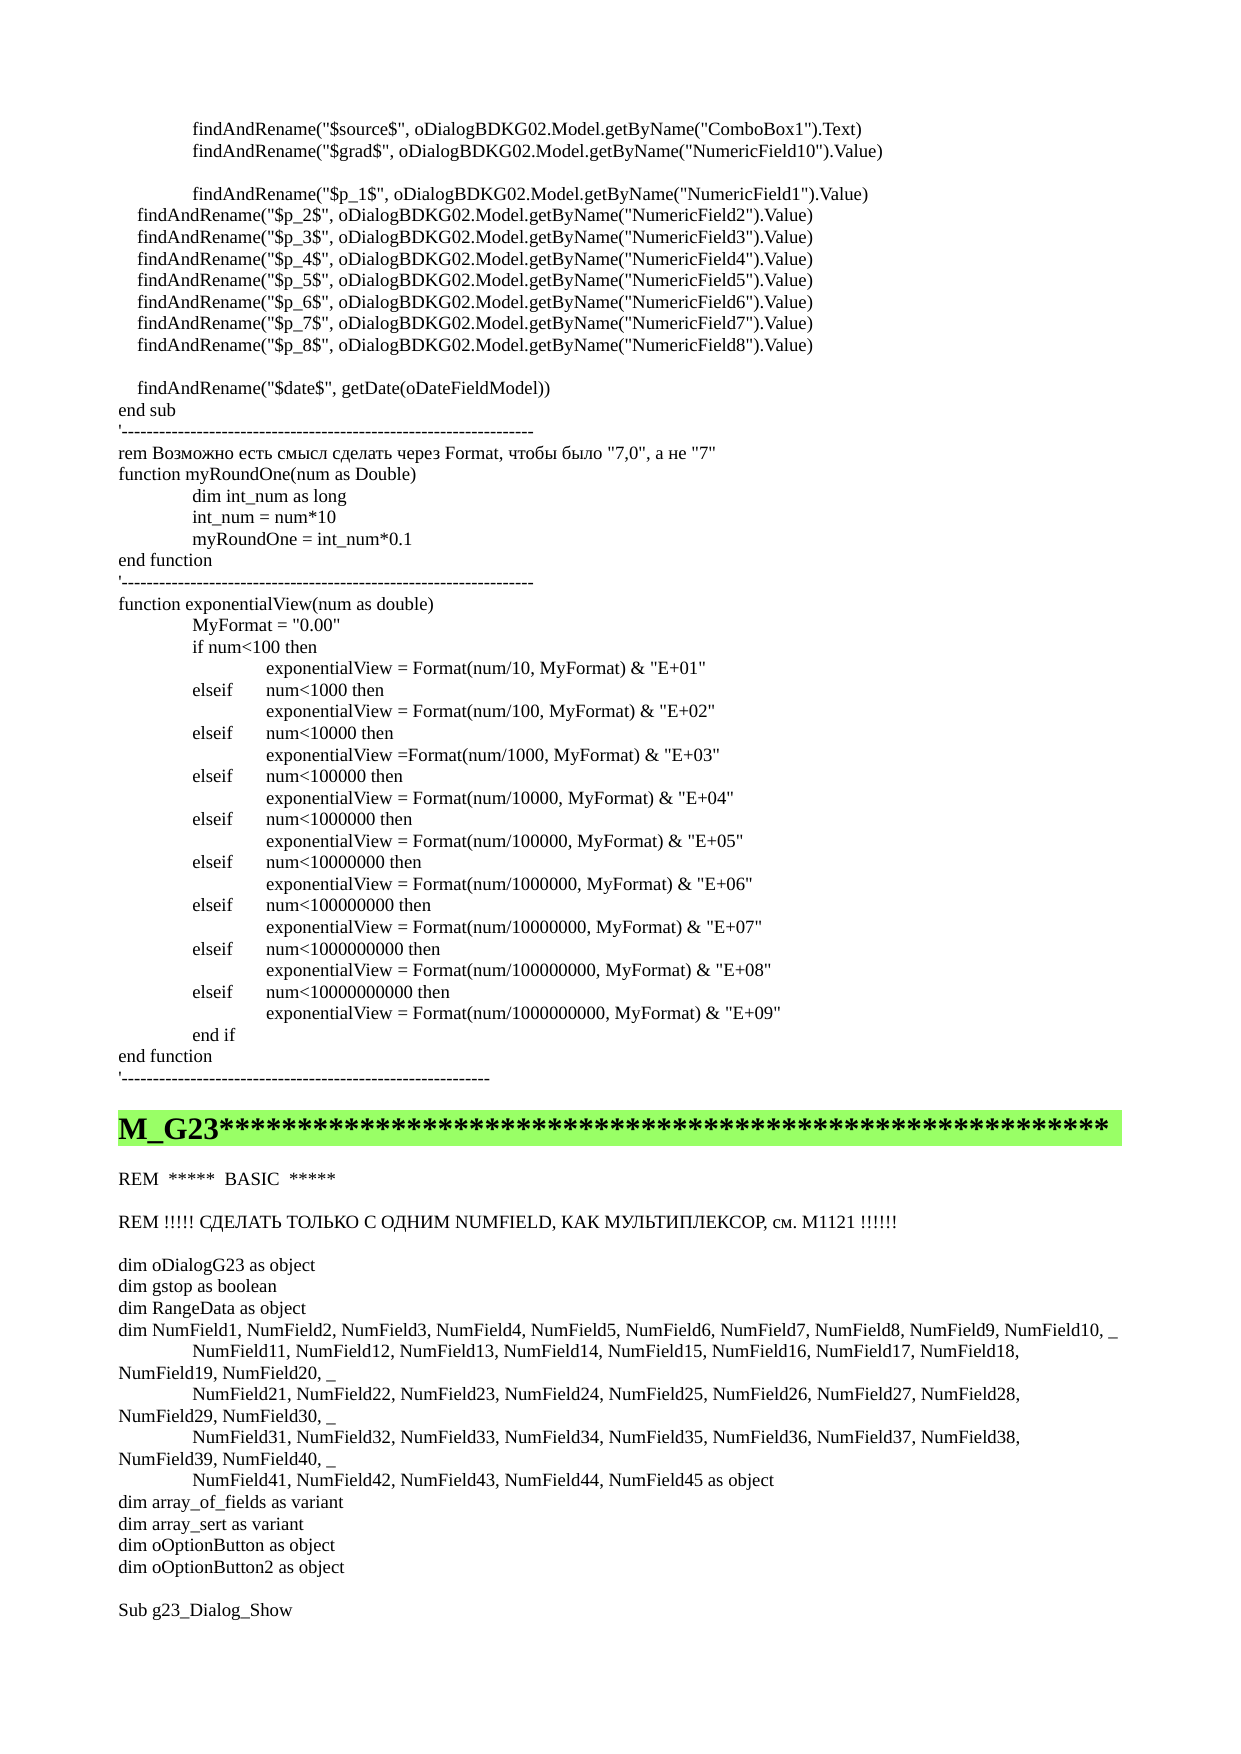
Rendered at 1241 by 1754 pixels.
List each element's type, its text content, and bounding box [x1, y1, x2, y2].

text end if [118, 1024, 1122, 1045]
text MyFormat = "0.00" [118, 614, 1122, 636]
text dim int_num as long [118, 485, 1122, 506]
text end function [118, 549, 1122, 571]
text exponentialView = Format(num/1000000000, MyFormat) & "E+09" [118, 1002, 1122, 1024]
text elseif num<100000 then [118, 765, 1122, 787]
text findAndRename("$source$", oDialogBDKG02.Model.getByName("ComboBox1").Text) [118, 118, 1122, 140]
text '------------------------------------------------------------------ [118, 571, 1122, 592]
text findAndRename("$p_8$", oDialogBDKG02.Model.getByName("NumericField8").Value) [118, 334, 1122, 355]
text exponentialView = Format(num/10000000, MyFormat) & "E+07" [118, 916, 1122, 937]
text rem Возможно есть смысл сделать через Format, чтобы было "7,0", а не "7" [118, 442, 1122, 463]
text dim oOptionButton2 as object [118, 1556, 1122, 1577]
text end function [118, 1045, 1122, 1067]
text dim gstop as boolean [118, 1275, 1122, 1297]
text findAndRename("$date$", getDate(oDateFieldModel)) [118, 377, 1122, 398]
text elseif num<1000000000 then [118, 937, 1122, 959]
text elseif num<10000 then [118, 722, 1122, 743]
text exponentialView = Format(num/100, MyFormat) & "E+02" [118, 700, 1122, 722]
text dim oOptionButton as object [118, 1534, 1122, 1556]
text NumField31, NumField32, NumField33, NumField34, NumField35, NumField36, NumField37, NumField38, NumField39, NumField40, _ [118, 1426, 1122, 1469]
text dim NumField1, NumField2, NumField3, NumField4, NumField5, NumField6, NumField7, NumField8, NumField9, NumField10, _ [118, 1318, 1122, 1340]
text elseif num<10000000000 then [118, 981, 1122, 1002]
text dim array_of_fields as variant [118, 1491, 1122, 1512]
text exponentialView = Format(num/100000000, MyFormat) & "E+08" [118, 959, 1122, 981]
text dim oDialogG23 as object [118, 1254, 1122, 1275]
text '------------------------------------------------------------------ [118, 420, 1122, 442]
text function exponentialView(num as double) [118, 592, 1122, 614]
text '----------------------------------------------------------- [118, 1067, 1122, 1088]
text elseif num<1000 then [118, 679, 1122, 700]
text findAndRename("$p_1$", oDialogBDKG02.Model.getByName("NumericField1").Value) [118, 183, 1122, 204]
text exponentialView = Format(num/10000, MyFormat) & "E+04" [118, 787, 1122, 808]
text REM ***** BASIC ***** [118, 1167, 1122, 1189]
text exponentialView = Format(num/100000, MyFormat) & "E+05" [118, 830, 1122, 851]
text NumField21, NumField22, NumField23, NumField24, NumField25, NumField26, NumField27, NumField28, NumField29, NumField30, _ [118, 1383, 1122, 1426]
text function myRoundOne(num as Double) [118, 463, 1122, 485]
text elseif num<1000000 then [118, 808, 1122, 830]
text M_G23********************************************************* [118, 1110, 1122, 1146]
text exponentialView =Format(num/1000, MyFormat) & "E+03" [118, 743, 1122, 765]
text elseif num<100000000 then [118, 894, 1122, 916]
text findAndRename("$p_5$", oDialogBDKG02.Model.getByName("NumericField5").Value) [118, 269, 1122, 291]
text elseif num<10000000 then [118, 851, 1122, 873]
text dim array_sert as variant [118, 1512, 1122, 1534]
text findAndRename("$grad$", oDialogBDKG02.Model.getByName("NumericField10").Value) [118, 140, 1122, 161]
text int_num = num*10 [118, 506, 1122, 528]
text Sub g23_Dialog_Show [118, 1599, 1122, 1620]
text NumField41, NumField42, NumField43, NumField44, NumField45 as object [118, 1469, 1122, 1491]
text findAndRename("$p_4$", oDialogBDKG02.Model.getByName("NumericField4").Value) [118, 247, 1122, 269]
text findAndRename("$p_2$", oDialogBDKG02.Model.getByName("NumericField2").Value) [118, 204, 1122, 226]
text exponentialView = Format(num/1000000, MyFormat) & "E+06" [118, 873, 1122, 894]
text end sub [118, 398, 1122, 420]
text findAndRename("$p_7$", oDialogBDKG02.Model.getByName("NumericField7").Value) [118, 312, 1122, 334]
text NumField11, NumField12, NumField13, NumField14, NumField15, NumField16, NumField17, NumField18, NumField19, NumField20, _ [118, 1340, 1122, 1383]
text exponentialView = Format(num/10, MyFormat) & "E+01" [118, 657, 1122, 679]
text findAndRename("$p_3$", oDialogBDKG02.Model.getByName("NumericField3").Value) [118, 226, 1122, 247]
text REM !!!!! СДЕЛАТЬ ТОЛЬКО С ОДНИМ NUMFIELD, КАК МУЛЬТИПЛЕКСОР, см. М1121 !!!!!! [118, 1211, 1122, 1232]
text if num<100 then [118, 636, 1122, 657]
text findAndRename("$p_6$", oDialogBDKG02.Model.getByName("NumericField6").Value) [118, 291, 1122, 312]
text myRoundOne = int_num*0.1 [118, 528, 1122, 549]
text dim RangeData as object [118, 1297, 1122, 1318]
